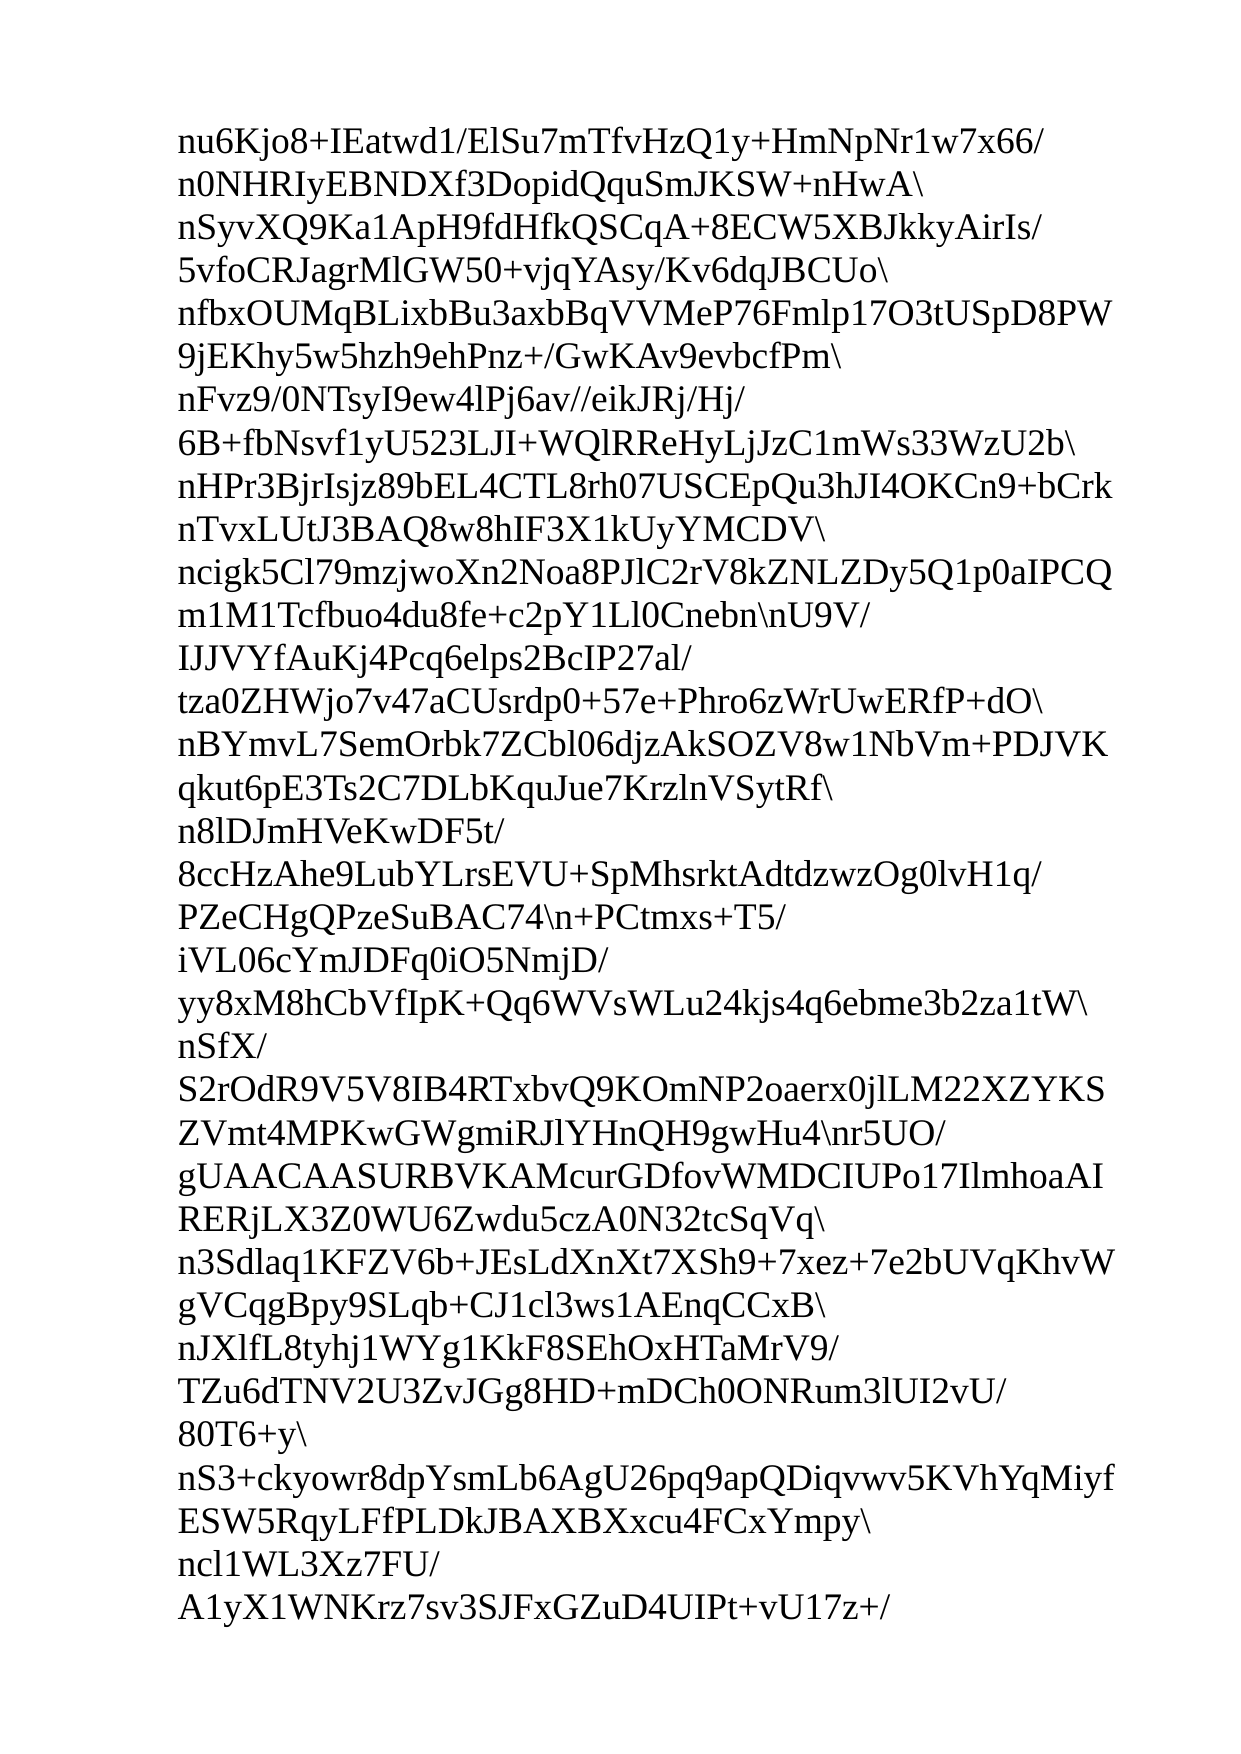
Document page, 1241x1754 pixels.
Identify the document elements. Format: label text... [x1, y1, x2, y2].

list nu6Kjo8+IEatwd1/ElSu7mTfvHzQ1y+HmNpNr1w7x66/n0NHRIyEBNDXf3DopidQquSmJKSW+nHwA\nSyvXQ9Ka1ApH9fdHfkQSCqA+8ECW5XBJkkyAirIs/5vfoCRJagrMlGW50+vjqYAsy/Kv6dqJBCUo\nfbxOUMqBLixbBu3axbBqVVMeP76Fmlp17O3tUSpD8PW9jEKhy5w5hzh9ehPnz+/GwKAv9evbcfPm\nFvz9/0NTsyI9ew4lPj6av//eikJRj/Hj/6B+fbNsvf1yU523LJI+WQlRReHyLjJzC1mWs33WzU2b\nHPr3BjrIsjz89bEL4CTL8rh07USCEpQu3hJI4OKCn9+bCrknTvxLUtJ3BAQ8w8hIF3X1kUyYMCDV\ncigk5Cl79mzjwoXn2Noa8PJlC2rV8kZNLZDy5Q1p0aIPCQm1M1Tcfbuo4du8fe+c2pY1Ll0Cnebn\nU9V/IJJVYfAuKj4Pcq6elps2BcIP27al/tza0ZHWjo7v47aCUsrdp0+57e+Phro6zWrUwERfP+dO\nBYmvL7SemOrbk7ZCbl06djzAkSOZV8w1NbVm+PDJVKqkut6pE3Ts2C7DLbKquJue7KrzlnVSytRf\n8lDJmHVeKwDF5t/8ccHzAhe9LubYLrsEVU+SpMhsrktAdtdzwzOg0lvH1q/PZeCHgQPzeSuBAC74\n+PCtmxs+T5/iVL06cYmJDFq0iO5NmjD/yy8xM8hCbVfIpK+Qq6WVsWLu24kjs4q6ebme3b2za1tW\nSfX/S2rOdR9V5V8IB4RTxbvQ9KOmNP2oaerx0jlLM22XZYKSZVmt4MPKwGWgmiRJlYHnQH9gwHu4\nr5UO/gUAACAASURBVKAMcurGDfovWMDCIUPo17IlmhoaAIRERjLX3Z0WU6Zwdu5czA0N32tcSqVq\n3Sdlaq1KFZV6b+JEsLdXnXt7XSh9+7xez+7e2bUVqKhvWgVCqgBpy9SLqb+CJ1cl3ws1AEnqCCxB\nJXlfL8tyhj1WYg1KkF8SEhOxHTaMrV9/TZu6dTNV2U3ZvJGg8HD+mDCh0ONRum3lUI2vU/80T6+y\nS3+ckyowr8dpYsmLb6AgU26pq9apQDiqvwv5KVhYqMiyfESW5RqyLFfPLDkJBAXBXxcu4FCxYmpy\ncl1WL3Xz7FU/A1yX1WNKrz7sv3SJFxGZuD4UIPt+vU17z+/ [177, 118, 1122, 1627]
